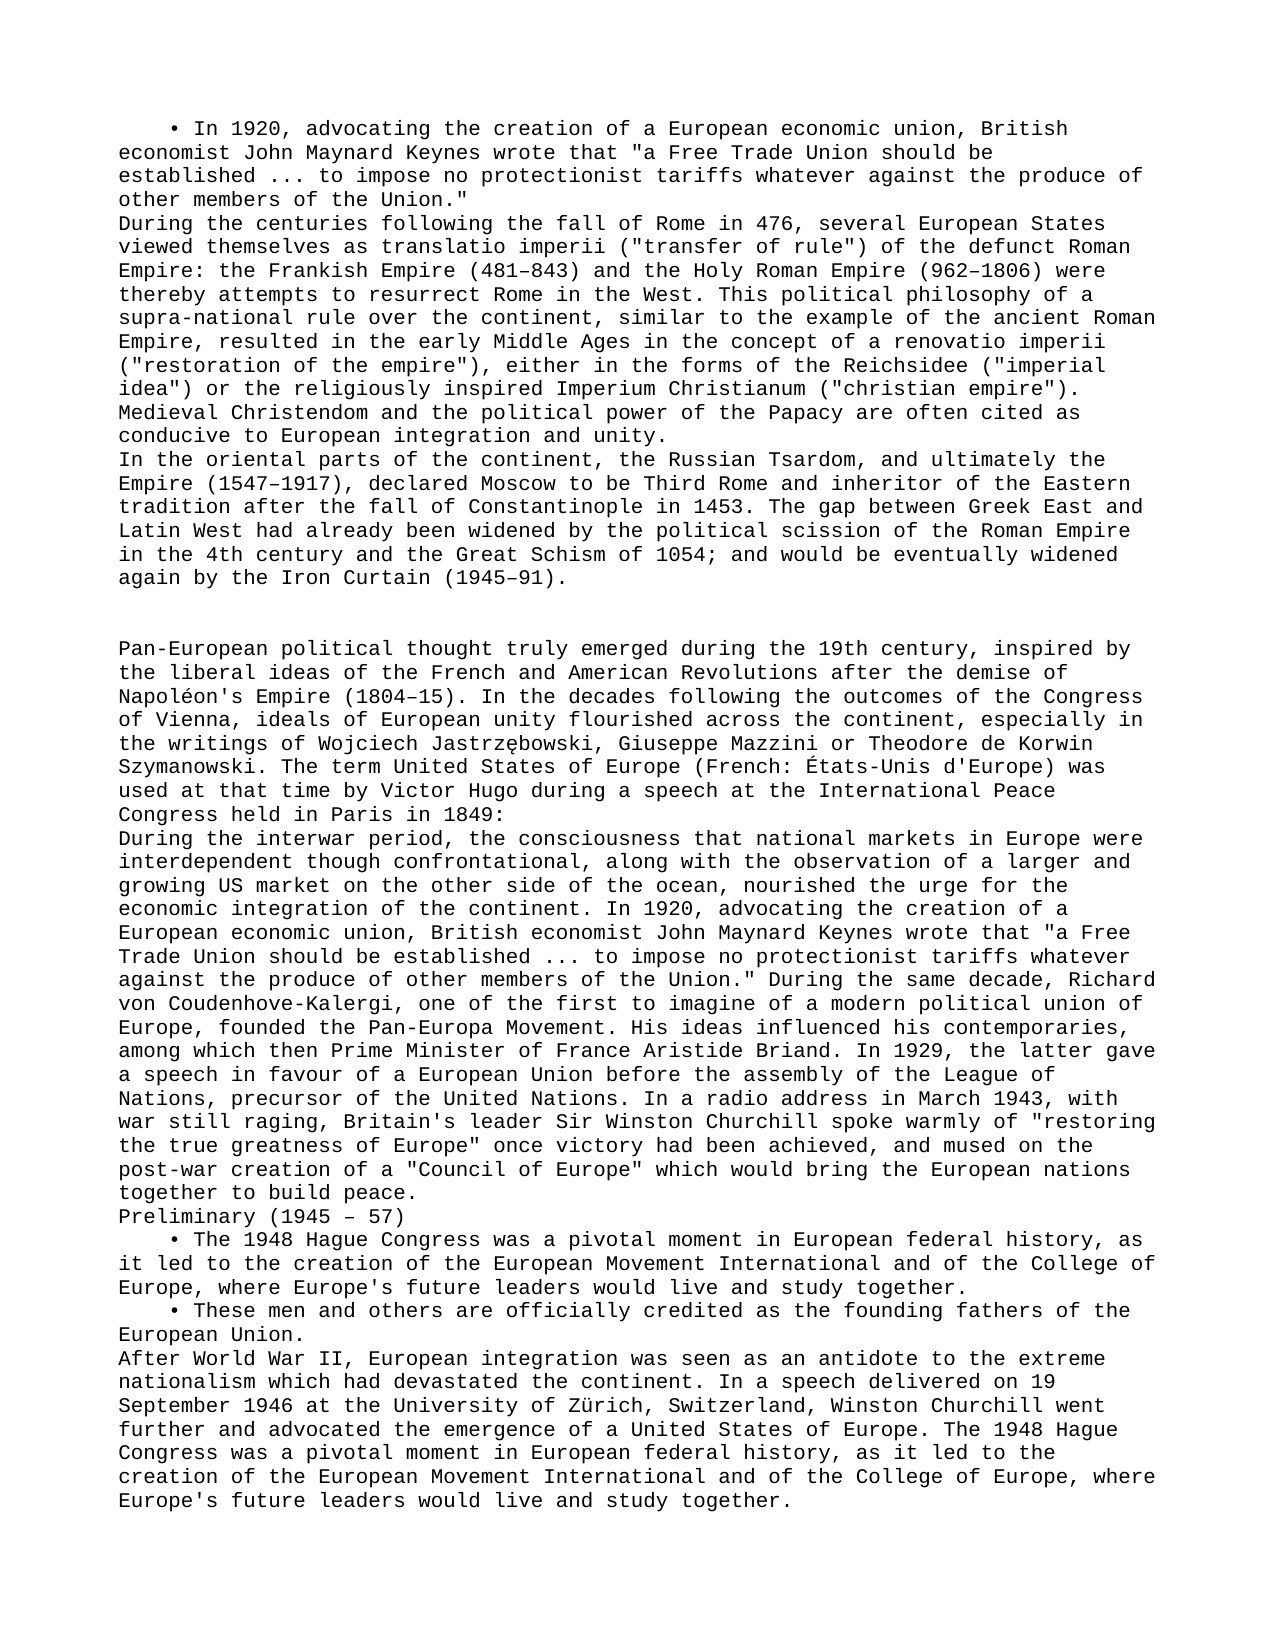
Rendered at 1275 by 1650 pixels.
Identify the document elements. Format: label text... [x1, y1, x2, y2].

text • The 1948 Hague Congress was a pivotal moment in European federal history, as it led to the creation of the European Movement International and of the College of Europe, where Europe's future leaders would live and study together. [118, 1229, 1157, 1300]
text Preliminary (1945 – 57) [118, 1206, 1157, 1229]
text During the interwar period, the consciousness that national markets in Europe were interdependent though confrontational, along with the observation of a larger and growing US market on the other side of the ocean, nourished the urge for the economic integration of the continent. In 1920, advocating the creation of a European economic union, British economist John Maynard Keynes wrote that "a Free Trade Union should be established ... to impose no protectionist tariffs whatever against the produce of other members of the Union." During the same decade, Richard von Coudenhove-Kalergi, one of the first to imagine of a modern political union of Europe, founded the Pan-Europa Movement. His ideas influenced his contemporaries, among which then Prime Minister of France Aristide Briand. In 1929, the latter gave a speech in favour of a European Union before the assembly of the League of Nations, precursor of the United Nations. In a radio address in March 1943, with war still raging, Britain's leader Sir Winston Churchill spoke warmly of "restoring the true greatness of Europe" once victory had been achieved, and mused on the post-war creation of a "Council of Europe" which would bring the European nations together to build peace. [118, 827, 1157, 1206]
text • These men and others are officially credited as the founding fathers of the European Union. [118, 1300, 1157, 1348]
text Pan-European political thought truly emerged during the 19th century, inspired by the liberal ideas of the French and American Revolutions after the demise of Napoléon's Empire (1804–15). In the decades following the outcomes of the Congress of Vienna, ideals of European unity flourished across the continent, especially in the writings of Wojciech Jastrzębowski, Giuseppe Mazzini or Theodore de Korwin Szymanowski. The term United States of Europe (French: États-Unis d'Europe) was used at that time by Victor Hugo during a speech at the International Peace Congress held in Paris in 1849: [118, 638, 1157, 827]
text During the centuries following the fall of Rome in 476, several European States viewed themselves as translatio imperii ("transfer of rule") of the defunct Roman Empire: the Frankish Empire (481–843) and the Holy Roman Empire (962–1806) were thereby attempts to resurrect Rome in the West. This political philosophy of a supra-national rule over the continent, similar to the example of the ancient Roman Empire, resulted in the early Middle Ages in the concept of a renovatio imperii ("restoration of the empire"), either in the forms of the Reichsidee ("imperial idea") or the religiously inspired Imperium Christianum ("christian empire"). Medieval Christendom and the political power of the Papacy are often cited as conducive to European integration and unity. [118, 213, 1157, 449]
text • In 1920, advocating the creation of a European economic union, British economist John Maynard Keynes wrote that "a Free Trade Union should be established ... to impose no protectionist tariffs whatever against the produce of other members of the Union." [118, 118, 1157, 213]
text In the oriental parts of the continent, the Russian Tsardom, and ultimately the Empire (1547–1917), declared Moscow to be Third Rome and inheritor of the Eastern tradition after the fall of Constantinople in 1453. The gap between Greek East and Latin West had already been widened by the political scission of the Roman Empire in the 4th century and the Great Schism of 1054; and would be eventually widened again by the Iron Curtain (1945–91). [118, 449, 1157, 591]
text After World War II, European integration was seen as an antidote to the extreme nationalism which had devastated the continent. In a speech delivered on 19 September 1946 at the University of Zürich, Switzerland, Winston Churchill went further and advocated the emergence of a United States of Europe. The 1948 Hague Congress was a pivotal moment in European federal history, as it led to the creation of the European Movement International and of the College of Europe, where Europe's future leaders would live and study together. [118, 1348, 1157, 1513]
